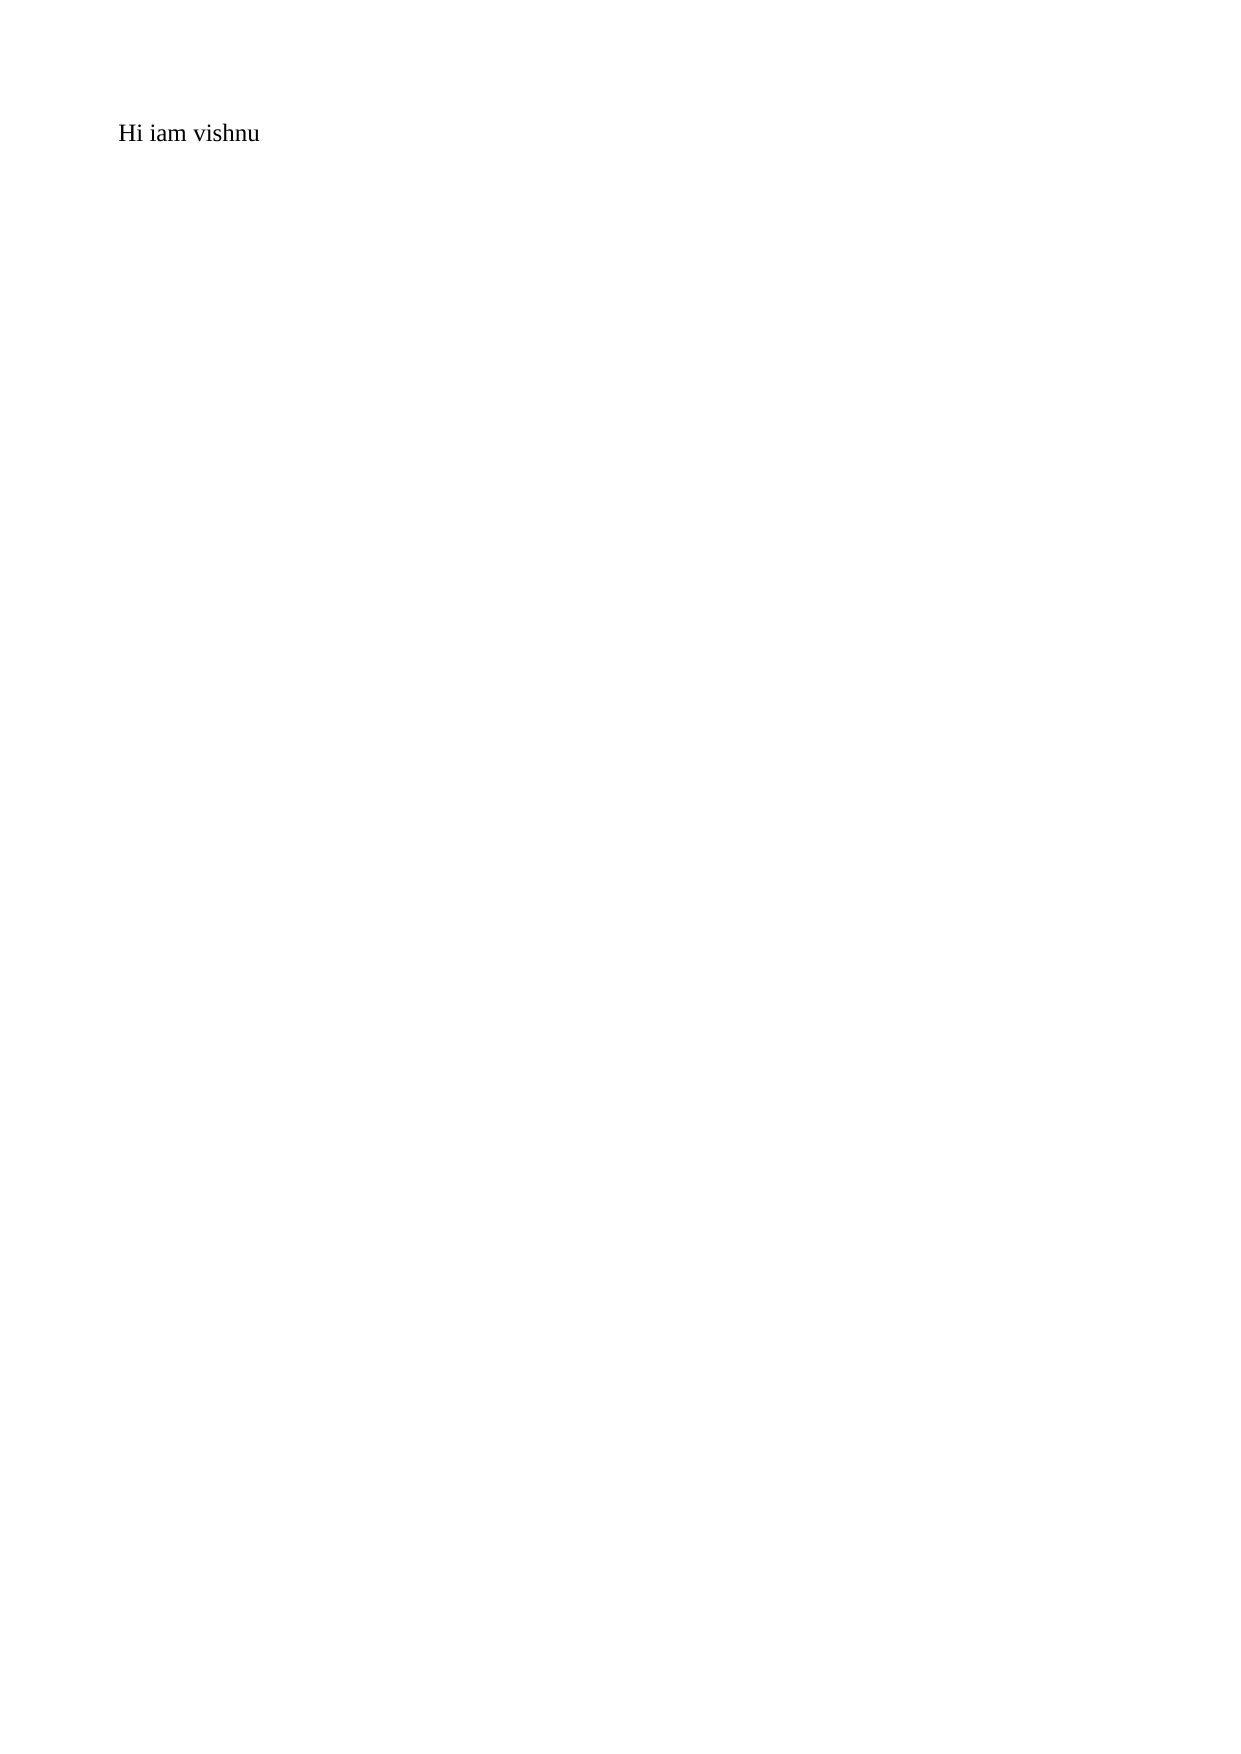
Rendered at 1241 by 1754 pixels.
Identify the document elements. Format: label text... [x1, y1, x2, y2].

text Hi iam vishnu [118, 118, 1122, 147]
